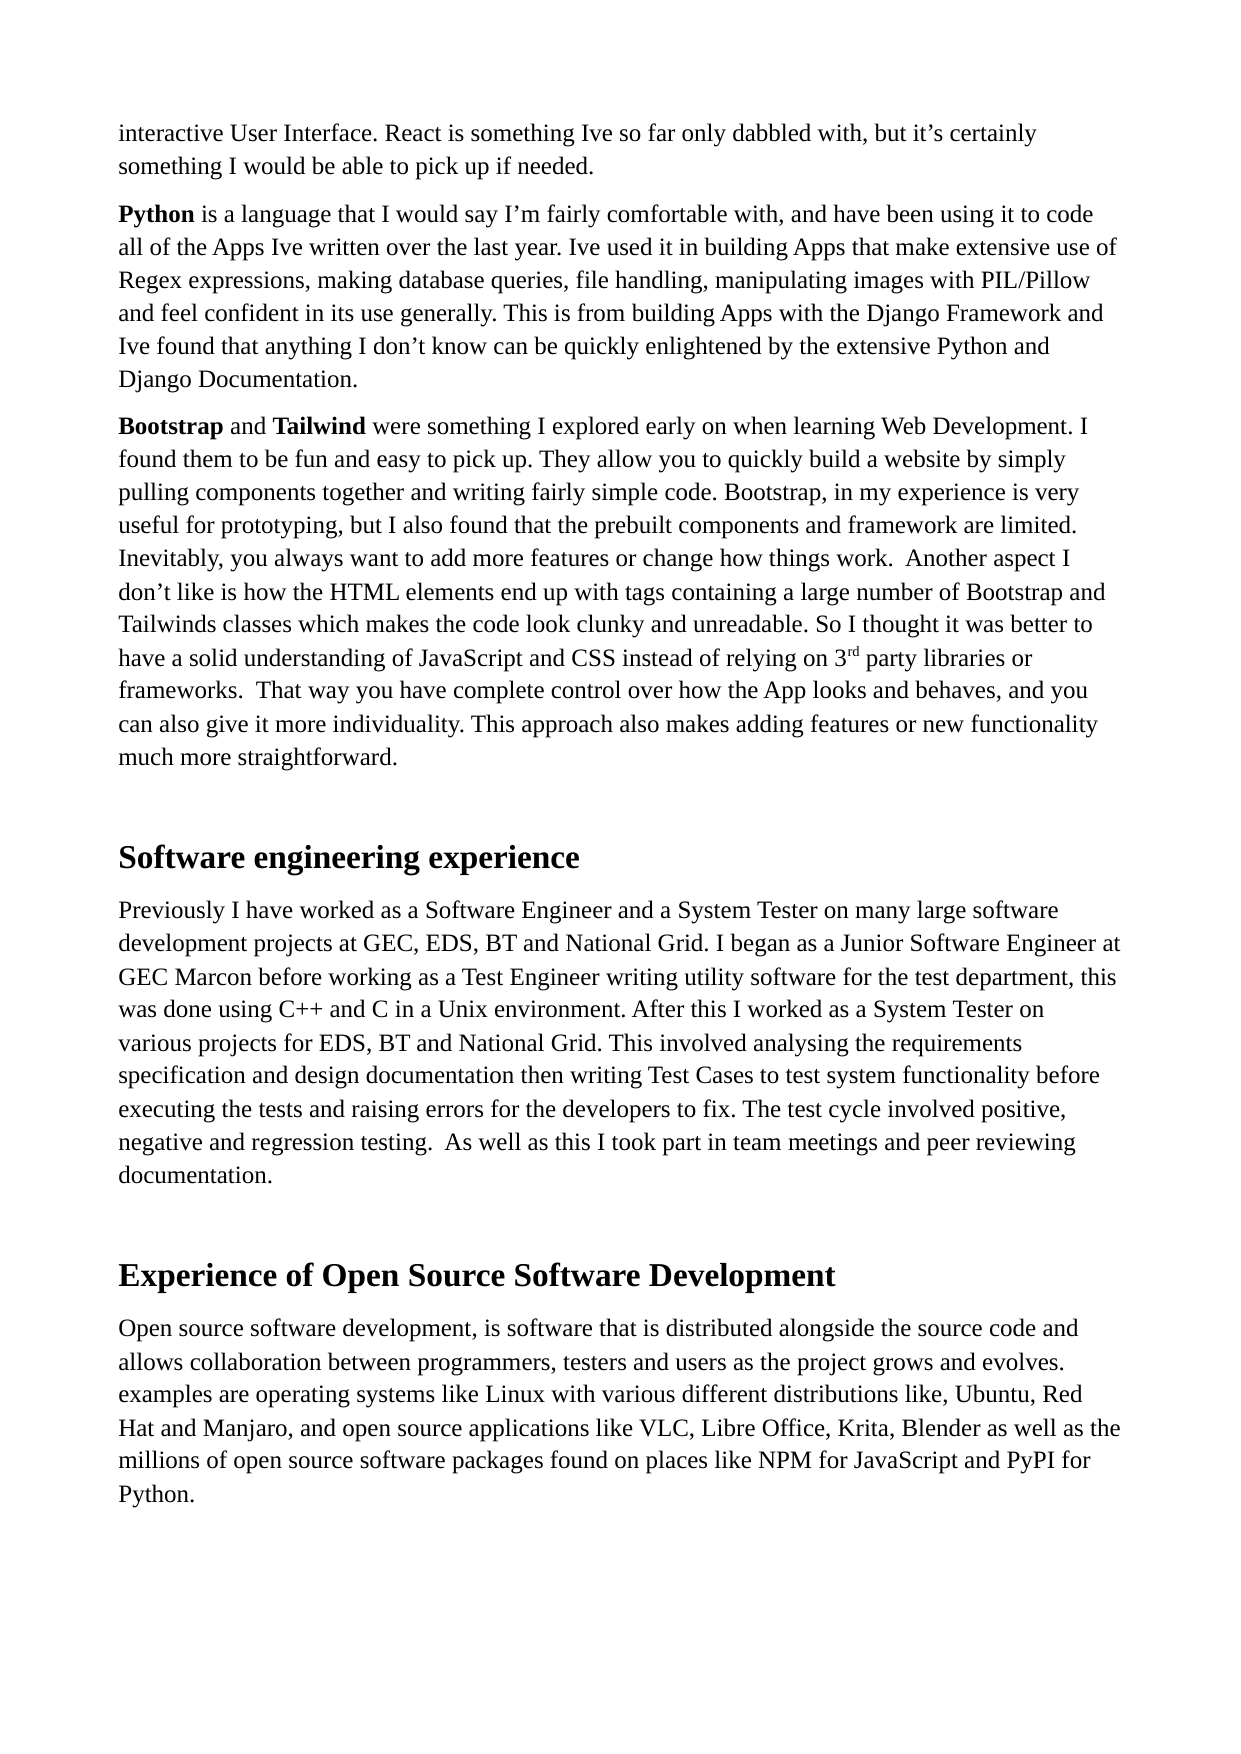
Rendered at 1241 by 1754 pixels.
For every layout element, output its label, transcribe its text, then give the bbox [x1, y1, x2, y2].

text Open source software development, is software that is distributed alongside the source code and allows collaboration between programmers, testers and users as the project grows and evolves. examples are operating systems like Linux with various different distributions like, Ubuntu, Red Hat and Manjaro, and open source applications like VLC, Libre Office, Krita, Blender as well as the millions of open source software packages found on places like NPM for JavaScript and PyPI for Python. [118, 1313, 1122, 1507]
text Experience of Open Source Software Development [118, 1255, 1122, 1293]
text interactive User Interface. React is something Ive so far only dabbled with, but it’s certainly something I would be able to pick up if needed. [118, 118, 1122, 180]
text Previously I have worked as a Software Engineer and a System Tester on many large software development projects at GEC, EDS, BT and National Grid. I began as a Junior Software Engineer at GEC Marcon before working as a Test Engineer writing utility software for the test department, this was done using C++ and C in a Unix environment. After this I worked as a System Tester on various projects for EDS, BT and National Grid. This involved analysing the requirements specification and design documentation then writing Test Cases to test system functionality before executing the tests and raising errors for the developers to fix. The test cycle involved positive, negative and regression testing. As well as this I took part in team meetings and peer reviewing documentation. [118, 896, 1122, 1188]
text Python is a language that I would say I’m fairly comfortable with, and have been using it to code all of the Apps Ive written over the last year. Ive used it in building Apps that make extensive use of Regex expressions, making database queries, file handling, manipulating images with PIL/Pillow and feel confident in its use generally. This is from building Apps with the Django Framework and Ive found that anything I don’t know can be quickly enlightened by the extensive Python and Django Documentation. [118, 199, 1122, 393]
text Software engineering experience [118, 837, 1122, 875]
text Bootstrap and Tailwind were something I explored early on when learning Web Development. I found them to be fun and easy to pick up. They allow you to quickly build a website by simply pulling components together and writing fairly simple code. Bootstrap, in my experience is very useful for prototyping, but I also found that the prebuilt components and framework are limited. Inevitably, you always want to add more features or change how things work. Another aspect I don’t like is how the HTML elements end up with tags containing a large number of Bootstrap and Tailwinds classes which makes the code look clunky and unreadable. So I thought it was better to have a solid understanding of JavaScript and CSS instead of relying on 3rd party libraries or frameworks. That way you have complete control over how the App looks and behaves, and you can also give it more individuality. This approach also makes adding features or new functionality much more straightforward. [118, 411, 1122, 770]
